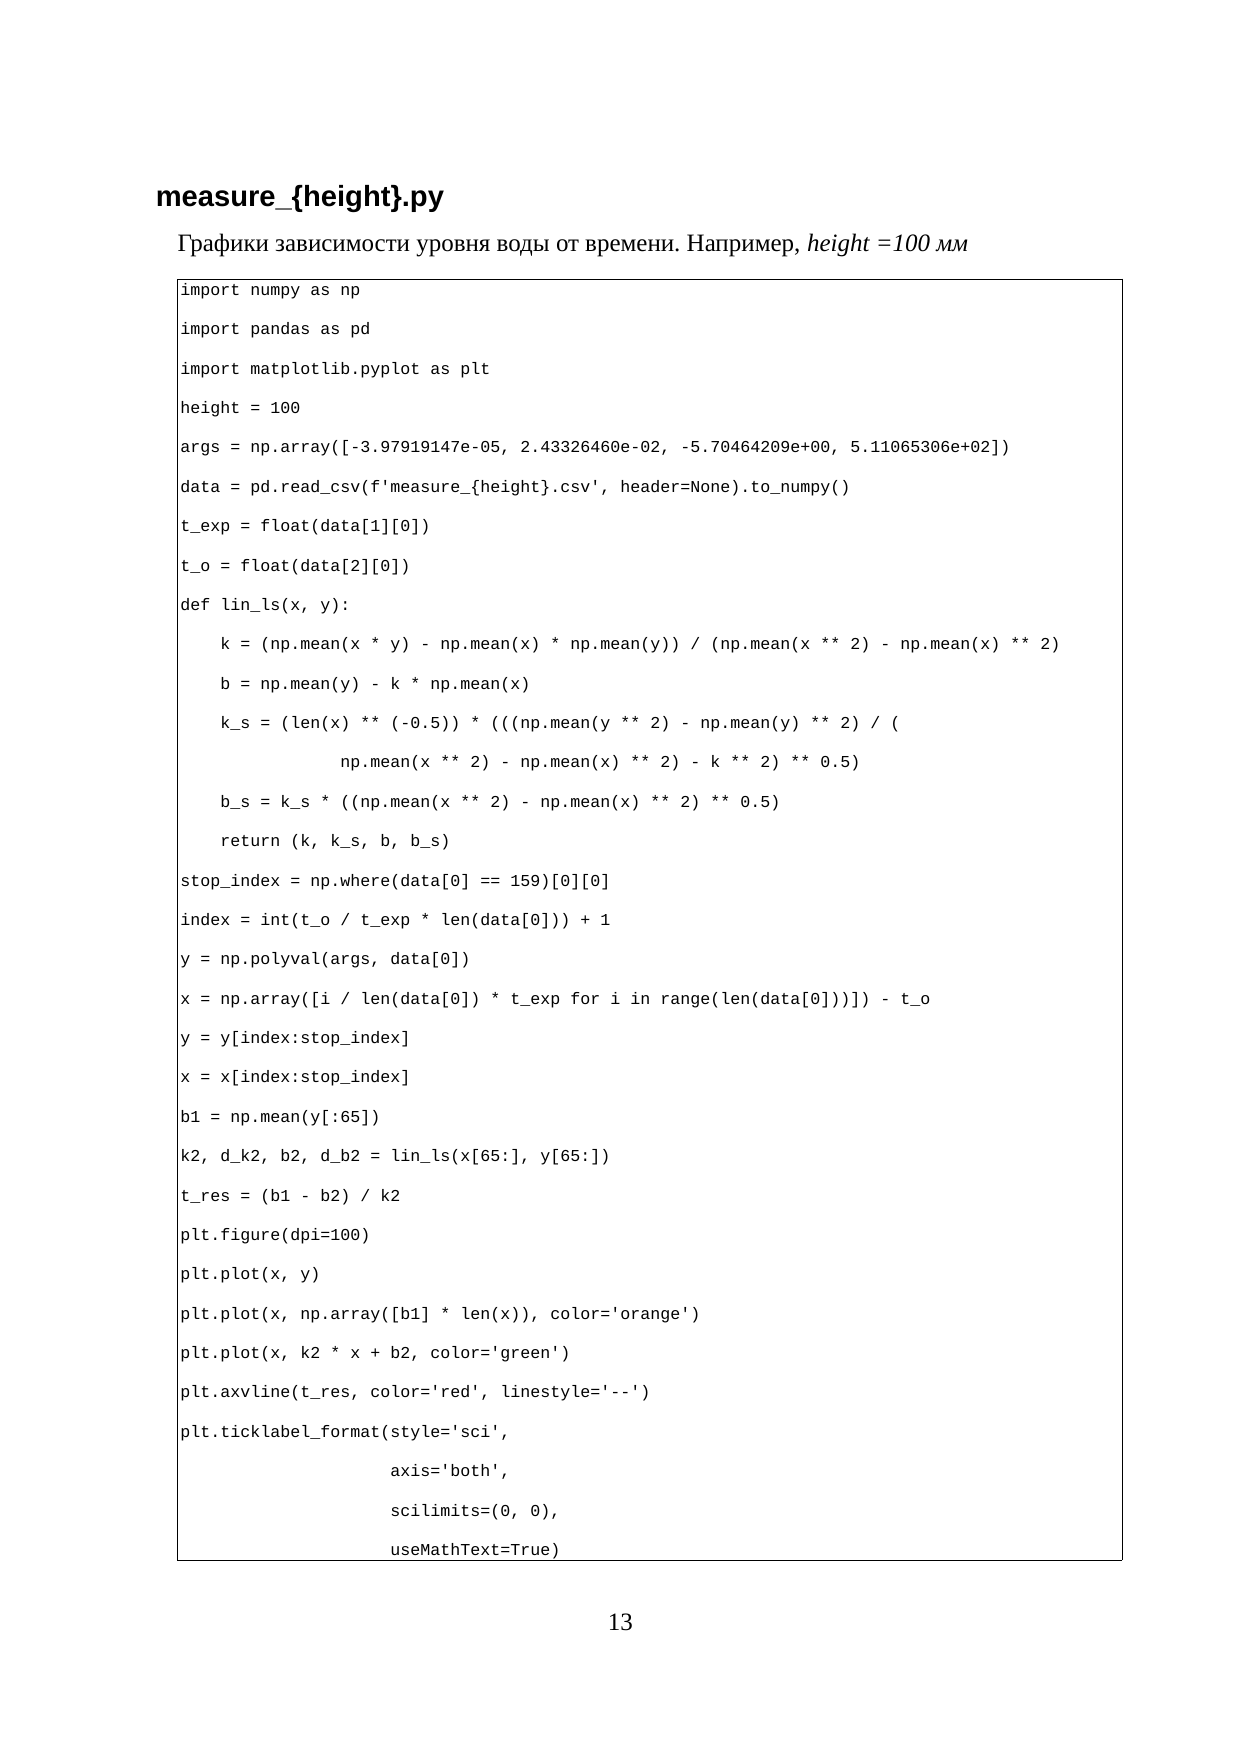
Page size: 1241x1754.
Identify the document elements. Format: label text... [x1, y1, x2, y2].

text y = np.polyval(args, data[0]) [178, 948, 1122, 970]
text k_s = (len(x) ** (-0.5)) * (((np.mean(y ** 2) - np.mean(y) ** 2) / ( [178, 712, 1122, 733]
text height = 100 [178, 397, 1122, 418]
text import matplotlib.pyplot as plt [178, 357, 1122, 379]
text k = (np.mean(x * y) - np.mean(x) * np.mean(y)) / (np.mean(x ** 2) - np.mean(x) ** 2) [178, 633, 1122, 655]
text plt.plot(x, y) [178, 1263, 1122, 1285]
text plt.ticklabel_format(style='sci', [178, 1420, 1122, 1442]
text import pandas as pd [178, 318, 1122, 340]
text import numpy as np [178, 280, 1122, 300]
text axis='both', [178, 1460, 1122, 1482]
text return (k, k_s, b, b_s) [178, 830, 1122, 852]
text def lin_ls(x, y): [178, 593, 1122, 615]
text x = x[index:stop_index] [178, 1066, 1122, 1088]
text plt.plot(x, k2 * x + b2, color='green') [178, 1342, 1122, 1363]
text args = np.array([-3.97919147e-05, 2.43326460e-02, -5.70464209e+00, 5.11065306e+02]) [178, 436, 1122, 458]
text stop_index = np.where(data[0] == 159)[0][0] [178, 869, 1122, 891]
text b_s = k_s * ((np.mean(x ** 2) - np.mean(x) ** 2) ** 0.5) [178, 790, 1122, 812]
text x = np.array([i / len(data[0]) * t_exp for i in range(len(data[0]))]) - t_o [178, 987, 1122, 1009]
text plt.axvline(t_res, color='red', linestyle='--') [178, 1381, 1122, 1403]
text index = int(t_o / t_exp * len(data[0])) + 1 [178, 908, 1122, 930]
subtitle measure_{height}.py [156, 179, 1122, 212]
text useMathText=True) [178, 1538, 1122, 1560]
text scilimits=(0, 0), [178, 1499, 1122, 1521]
text Графики зависимости уровня воды от времени. Например, height =100 мм [177, 228, 1122, 256]
text b1 = np.mean(y[:65]) [178, 1105, 1122, 1127]
text np.mean(x ** 2) - np.mean(x) ** 2) - k ** 2) ** 0.5) [178, 751, 1122, 773]
text t_exp = float(data[1][0]) [178, 515, 1122, 537]
text t_res = (b1 - b2) / k2 [178, 1184, 1122, 1206]
text b = np.mean(y) - k * np.mean(x) [178, 672, 1122, 694]
text data = pd.read_csv(f'measure_{height}.csv', header=None).to_numpy() [178, 475, 1122, 497]
text t_o = float(data[2][0]) [178, 554, 1122, 576]
text k2, d_k2, b2, d_b2 = lin_ls(x[65:], y[65:]) [178, 1145, 1122, 1167]
text plt.plot(x, np.array([b1] * len(x)), color='orange') [178, 1302, 1122, 1324]
text plt.figure(dpi=100) [178, 1223, 1122, 1245]
text y = y[index:stop_index] [178, 1027, 1122, 1048]
